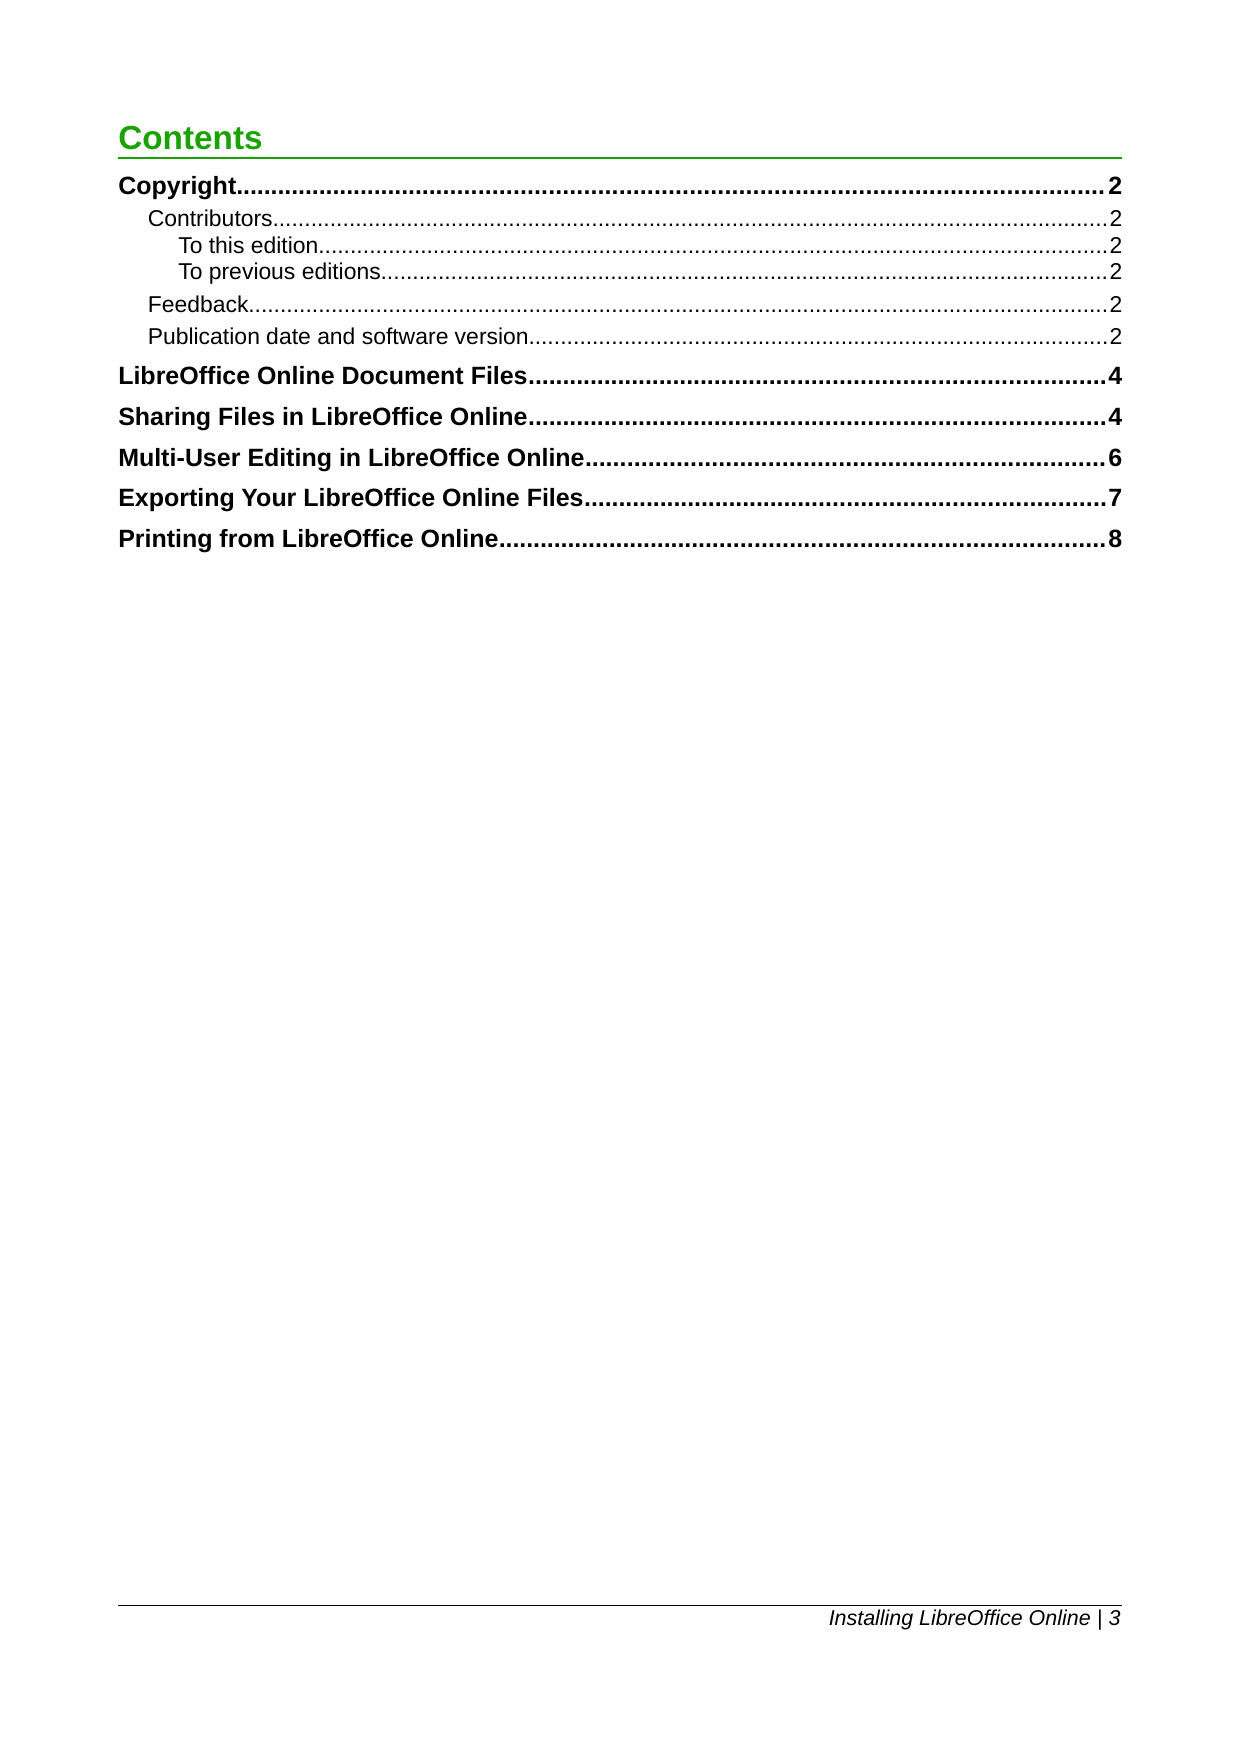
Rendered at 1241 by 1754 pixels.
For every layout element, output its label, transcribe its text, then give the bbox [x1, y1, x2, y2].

text LibreOffice Online Document Files 4 [118, 361, 1122, 390]
text Copyright 2 [118, 171, 1122, 199]
subtitle Contents [118, 118, 1122, 157]
text To previous editions 2 [178, 258, 1122, 284]
text Exporting Your LibreOffice Online Files 7 [118, 483, 1122, 512]
text Printing from LibreOffice Online 8 [118, 524, 1122, 553]
text Multi-User Editing in LibreOffice Online 6 [118, 443, 1122, 471]
text Sharing Files in LibreOffice Online 4 [118, 402, 1122, 431]
text Contributors 2 [148, 205, 1122, 232]
text Feedback 2 [148, 291, 1122, 317]
text Publication date and software version 2 [148, 323, 1122, 349]
text To this edition 2 [178, 232, 1122, 258]
